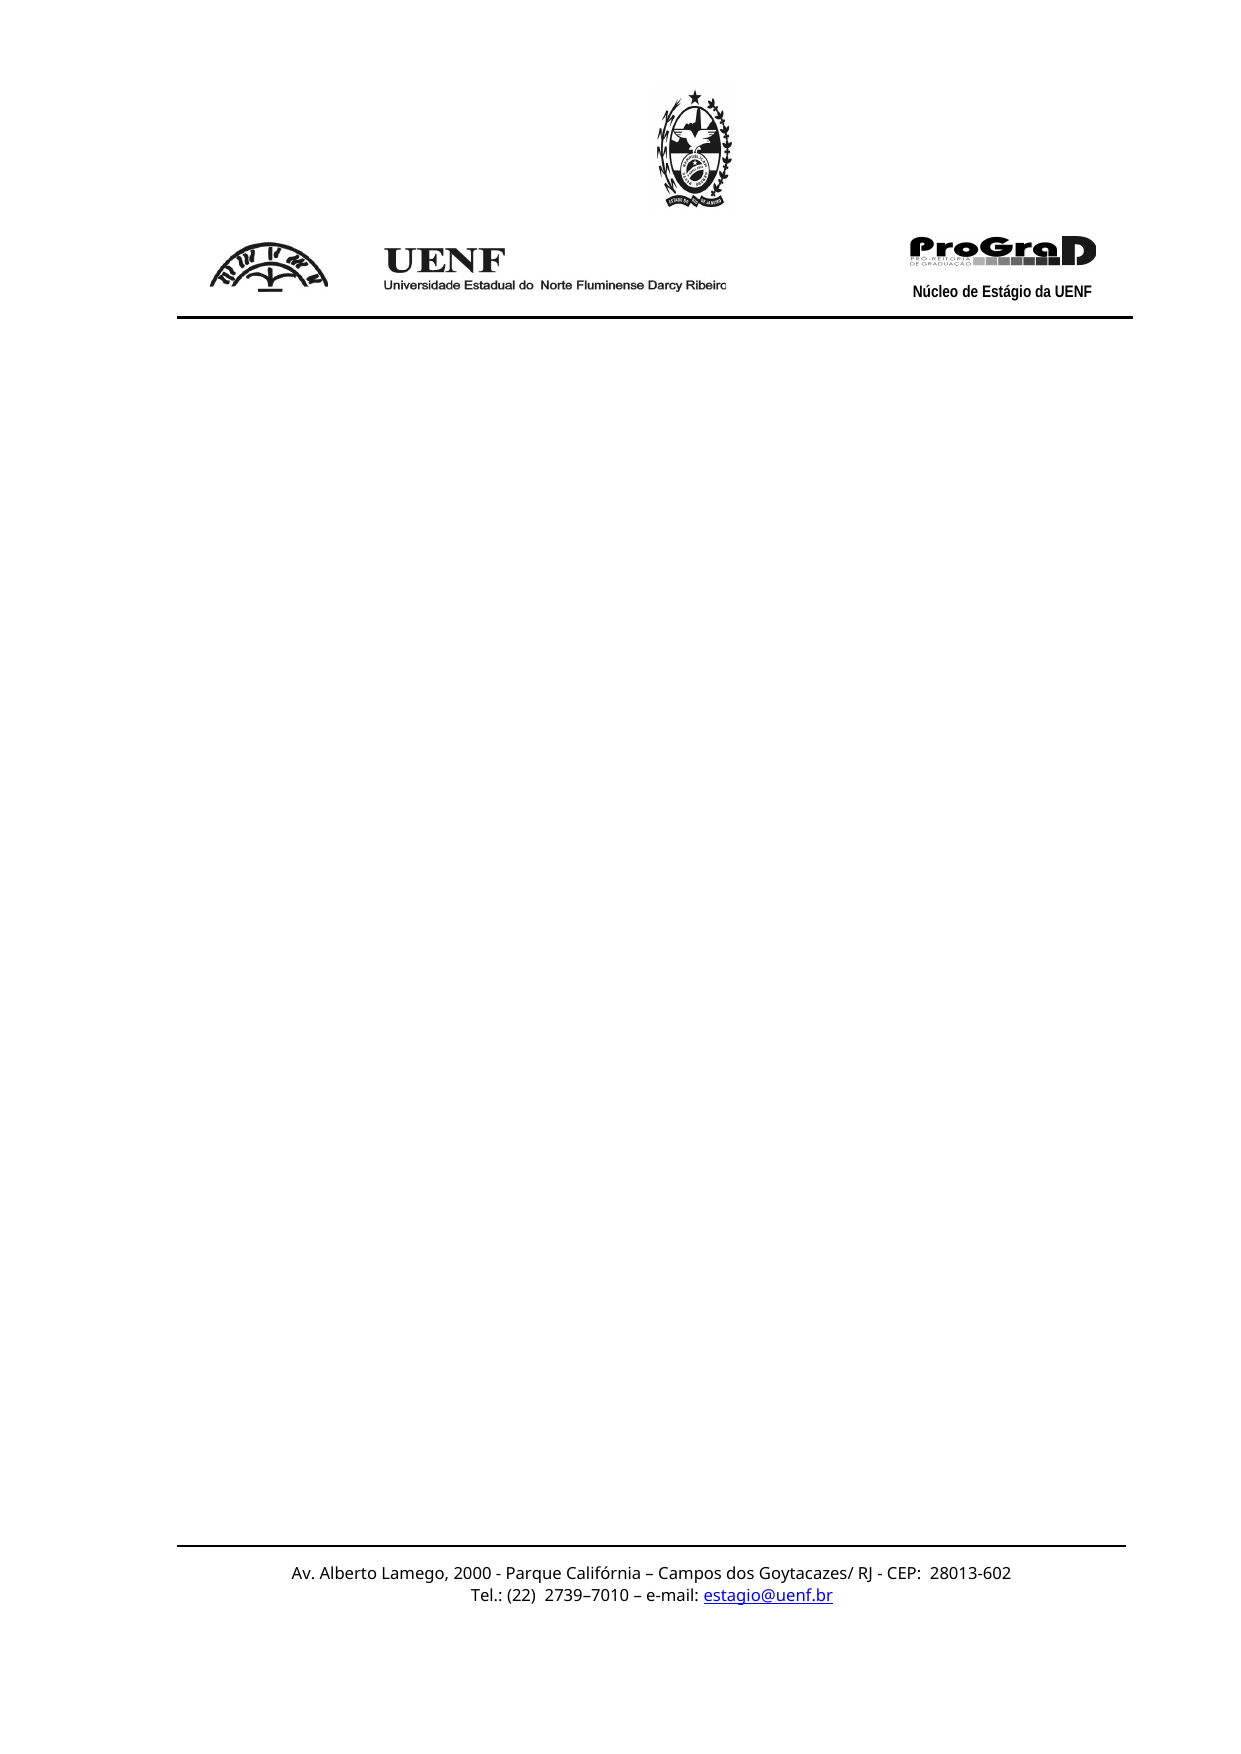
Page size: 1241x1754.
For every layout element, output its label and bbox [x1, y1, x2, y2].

picture [653, 84, 736, 214]
picture [209, 242, 328, 292]
picture [384, 248, 727, 292]
